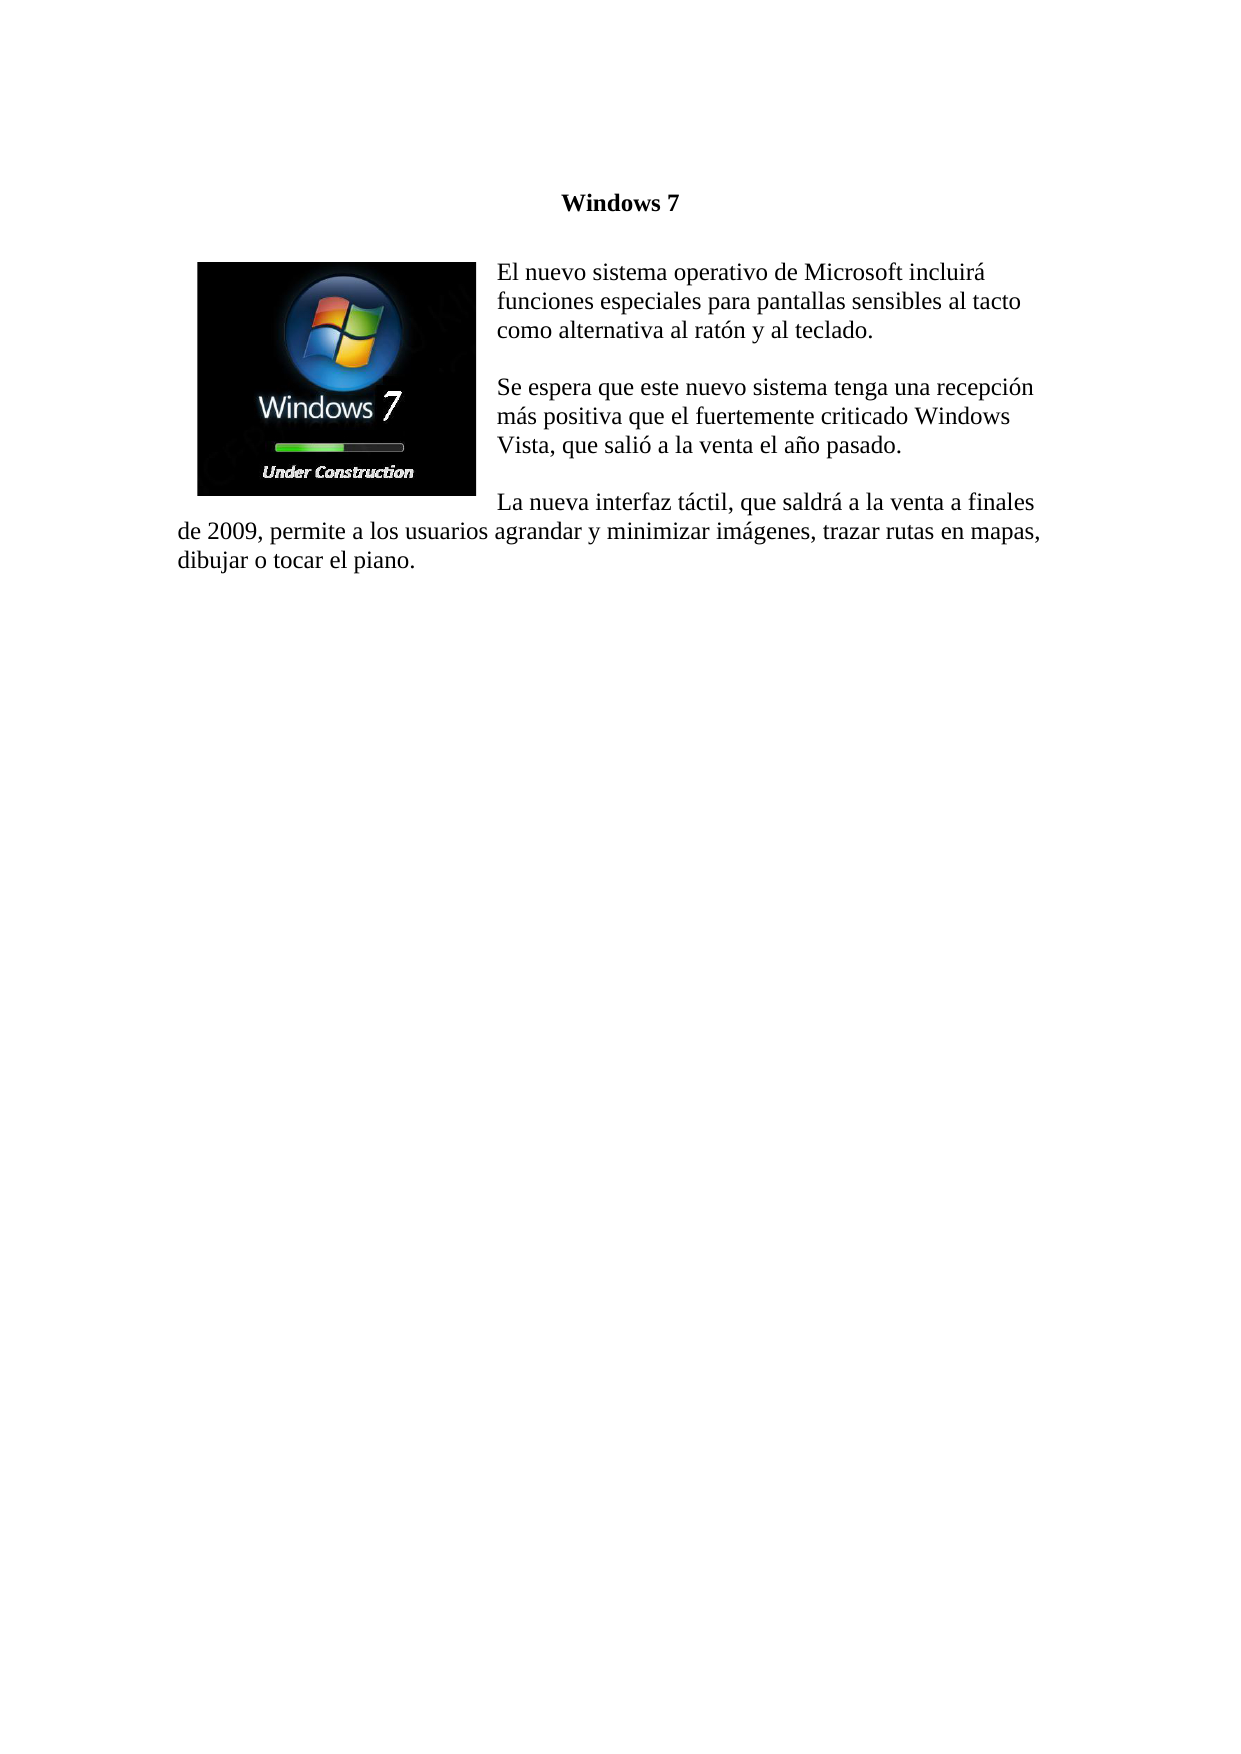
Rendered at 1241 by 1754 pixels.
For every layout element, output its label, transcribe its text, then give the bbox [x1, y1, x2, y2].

text Windows 7 [177, 188, 1063, 217]
text El nuevo sistema operativo de Microsoft incluirá funciones especiales para pantallas sensibles al tacto como alternativa al ratón y al teclado. Se espera que este nuevo sistema tenga una recepción más positiva que el fuertemente criticado Windows Vista, que salió a la venta el año pasado. La nueva interfaz táctil, que saldrá a la venta a finales de 2009, permite a los usuarios agrandar y minimizar imágenes, trazar rutas en mapas, dibujar o tocar el piano. [177, 257, 1063, 573]
picture [197, 262, 477, 496]
